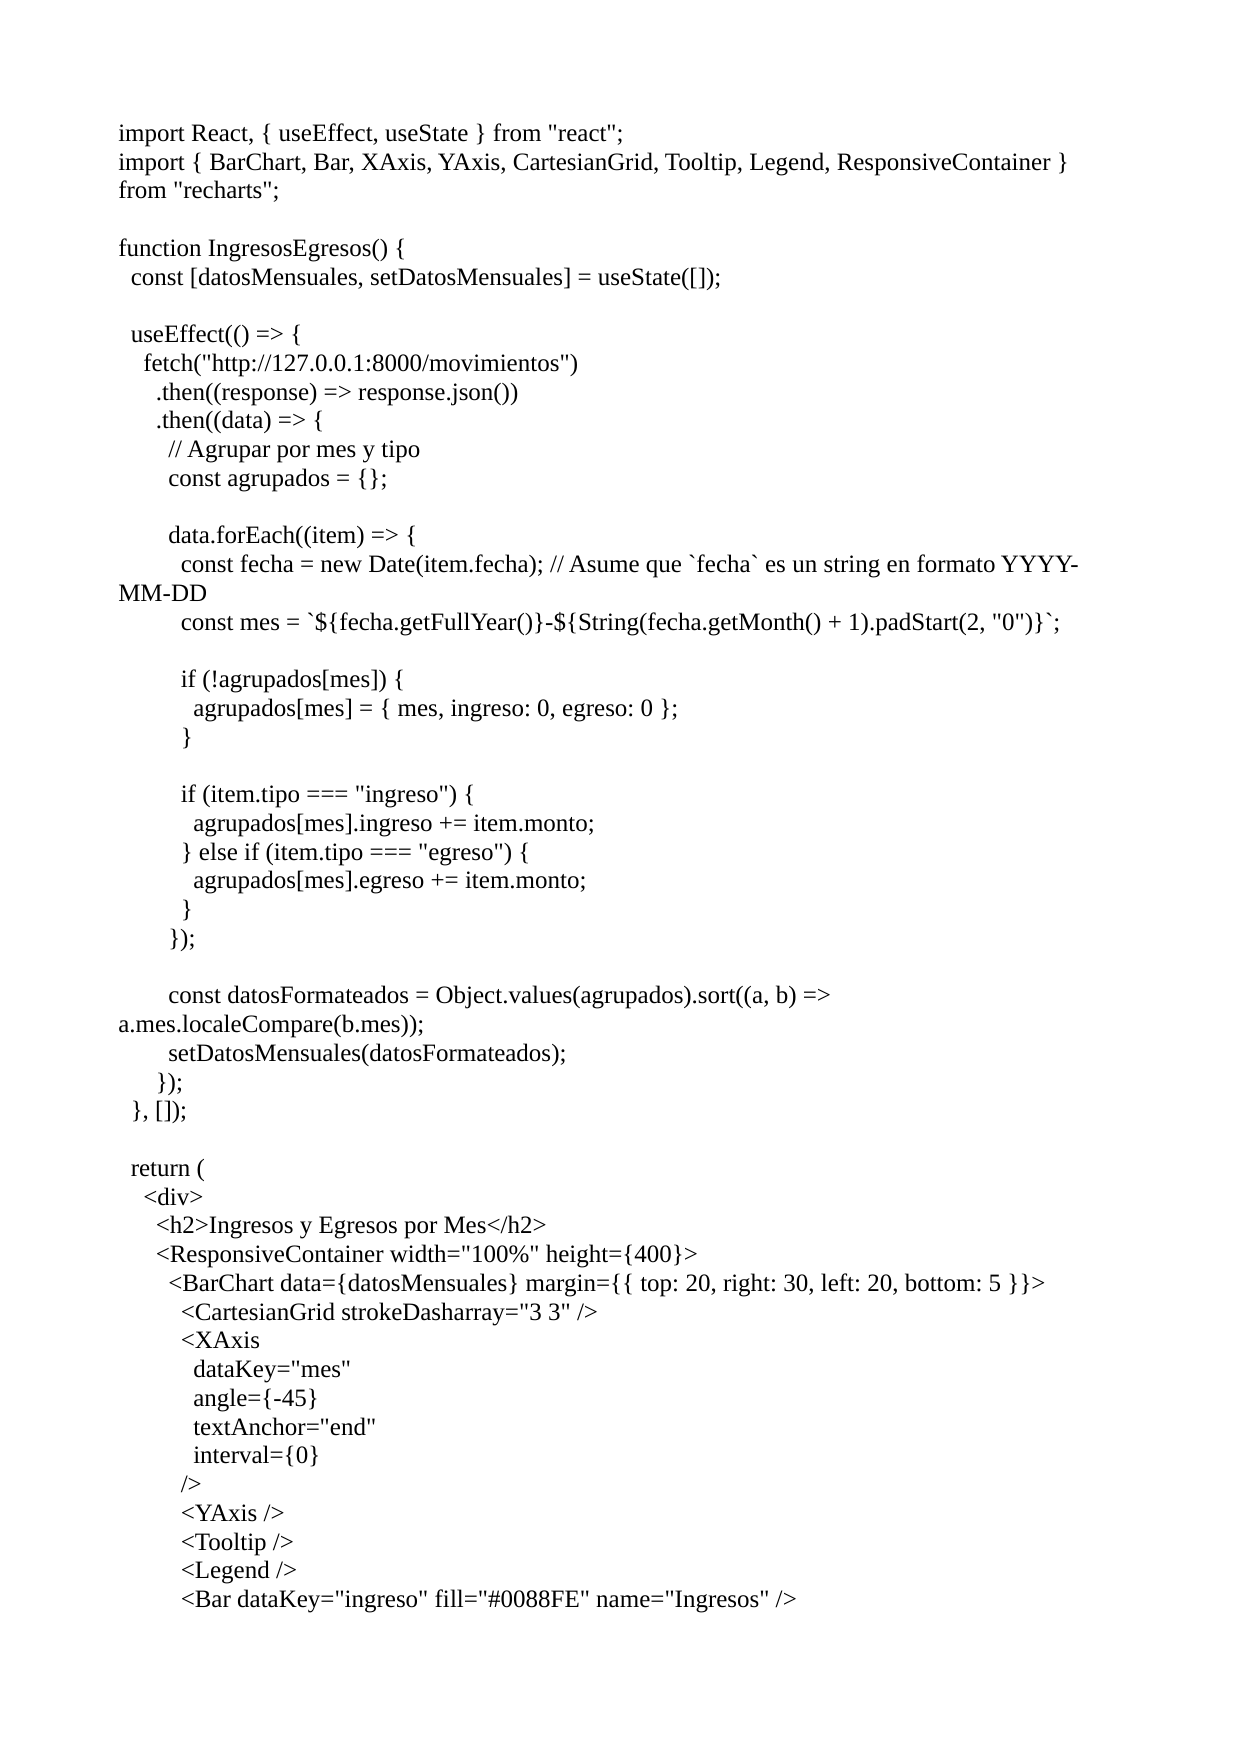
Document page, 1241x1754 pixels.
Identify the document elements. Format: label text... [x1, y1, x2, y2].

text <Legend /> [118, 1556, 1122, 1584]
text agrupados[mes].ingreso += item.monto; [118, 808, 1122, 837]
text data.forEach((item) => { [118, 521, 1122, 549]
text dataKey="mes" [118, 1354, 1122, 1383]
text const agrupados = {}; [118, 463, 1122, 492]
text <ResponsiveContainer width="100%" height={400}> [118, 1239, 1122, 1268]
text setDatosMensuales(datosFormateados); [118, 1038, 1122, 1067]
text <Bar dataKey="ingreso" fill="#0088FE" name="Ingresos" /> [118, 1584, 1122, 1613]
text <h2>Ingresos y Egresos por Mes</h2> [118, 1211, 1122, 1239]
text <BarChart data={datosMensuales} margin={{ top: 20, right: 30, left: 20, bottom: 5 }}> [118, 1268, 1122, 1297]
text }); [118, 1067, 1122, 1096]
text const datosFormateados = Object.values(agrupados).sort((a, b) => a.mes.localeCompare(b.mes)); [118, 981, 1122, 1038]
text angle={-45} [118, 1383, 1122, 1412]
text }); [118, 923, 1122, 952]
text const mes = `${fecha.getFullYear()}-${String(fecha.getMonth() + 1).padStart(2, "0")}`; [118, 607, 1122, 636]
text function IngresosEgresos() { [118, 233, 1122, 262]
text agrupados[mes].egreso += item.monto; [118, 866, 1122, 894]
text fetch("http://127.0.0.1:8000/movimientos") [118, 348, 1122, 377]
text const fecha = new Date(item.fecha); // Asume que `fecha` es un string en formato YYYY-MM-DD [118, 549, 1122, 607]
text import { BarChart, Bar, XAxis, YAxis, CartesianGrid, Tooltip, Legend, ResponsiveContainer } from "recharts"; [118, 147, 1122, 204]
text } else if (item.tipo === "egreso") { [118, 837, 1122, 866]
text }, []); [118, 1096, 1122, 1124]
text .then((data) => { [118, 406, 1122, 434]
text textAnchor="end" [118, 1412, 1122, 1441]
text <XAxis [118, 1326, 1122, 1354]
text <Tooltip /> [118, 1527, 1122, 1556]
text .then((response) => response.json()) [118, 377, 1122, 406]
text <CartesianGrid strokeDasharray="3 3" /> [118, 1297, 1122, 1326]
text const [datosMensuales, setDatosMensuales] = useState([]); [118, 262, 1122, 291]
text if (!agrupados[mes]) { [118, 664, 1122, 693]
text import React, { useEffect, useState } from "react"; [118, 118, 1122, 147]
text // Agrupar por mes y tipo [118, 434, 1122, 463]
text if (item.tipo === "ingreso") { [118, 779, 1122, 808]
text <div> [118, 1182, 1122, 1211]
text interval={0} [118, 1441, 1122, 1469]
text <YAxis /> [118, 1498, 1122, 1527]
text } [118, 722, 1122, 751]
text agrupados[mes] = { mes, ingreso: 0, egreso: 0 }; [118, 693, 1122, 722]
text return ( [118, 1153, 1122, 1182]
text useEffect(() => { [118, 319, 1122, 348]
text } [118, 894, 1122, 923]
text /> [118, 1469, 1122, 1498]
